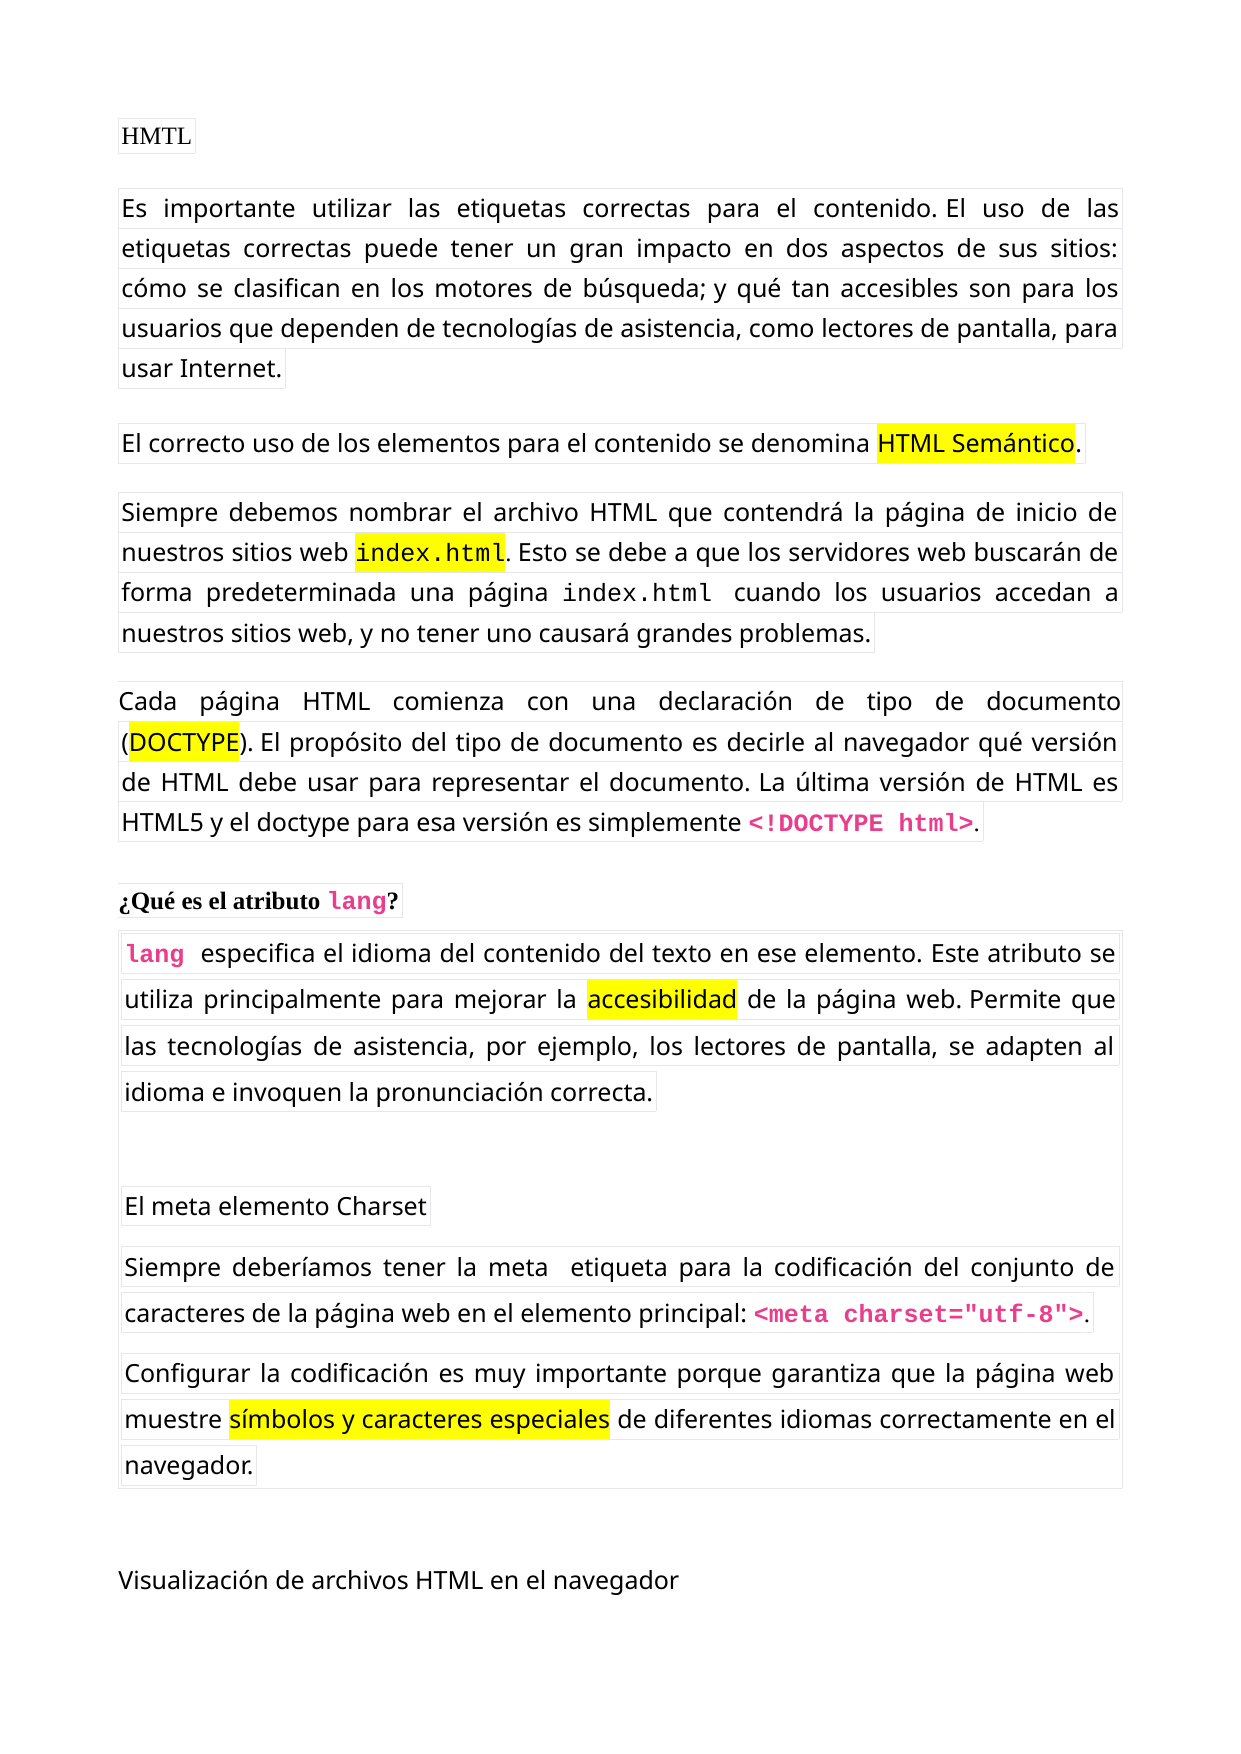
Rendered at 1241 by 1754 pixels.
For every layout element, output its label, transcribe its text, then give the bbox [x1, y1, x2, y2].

text El meta elemento Charset [119, 1182, 1122, 1226]
subtitle [403, 883, 1122, 917]
text cómo se clasifican en los motores de búsqueda; y qué tan accesibles son para los [119, 269, 1122, 308]
text usuarios que dependen de tecnologías de asistencia, como lectores de pantalla, para [119, 309, 1122, 348]
text [286, 349, 1122, 388]
text HTML5 y el doctype para esa versión es simplemente <!DOCTYPE html>. [119, 802, 983, 841]
text forma predeterminada una página index.html cuando los usuarios accedan a [119, 573, 1122, 612]
text Configurar la codificación es muy importante porque garantiza que la página web muestre símbolos y caracteres especiales de diferentes idiomas correctamente en el navegador. [119, 1350, 1122, 1488]
text nuestros sitios web, y no tener uno causará grandes problemas. [119, 613, 874, 652]
text usar Internet. [119, 349, 285, 388]
text Siempre debemos nombrar el archivo HTML que contendrá la página de inicio de [119, 493, 1122, 532]
text Cada página HTML comienza con una declaración de tipo de documento [118, 682, 1122, 721]
text [196, 118, 1122, 153]
text (DOCTYPE). El propósito del tipo de documento es decirle al navegador qué versión [119, 722, 1122, 761]
text etiquetas correctas puede tener un gran impacto en dos aspectos de sus sitios: [119, 229, 1122, 268]
text nuestros sitios web index.html. Esto se debe a que los servidores web buscarán de [119, 533, 1122, 572]
text [875, 613, 1122, 652]
text HMTL [119, 119, 195, 153]
text de HTML debe usar para representar el documento. La última versión de HTML es [119, 762, 1122, 801]
text Es importante utilizar las etiquetas correctas para el contenido. El uso de las [119, 189, 1122, 228]
text El correcto uso de los elementos para el contenido se denomina HTML Semántico. [119, 424, 1085, 463]
text lang especifica el idioma del contenido del texto en ese elemento. Este atributo se utiliza principalmente para mejorar la accesibilidad de la página web. Permite que las tecnologías de asistencia, por ejemplo, los lectores de pantalla, se adapten al idioma e invoquen la pronunciación correcta. [119, 931, 1122, 1111]
subtitle ¿Qué es el atributo lang? [118, 884, 402, 917]
text Visualización de archivos HTML en el navegador [118, 1562, 1122, 1596]
text Siempre deberíamos tener la meta etiqueta para la codificación del conjunto de caracteres de la página web en el elemento principal: <meta charset="utf-8">. [119, 1243, 1122, 1332]
